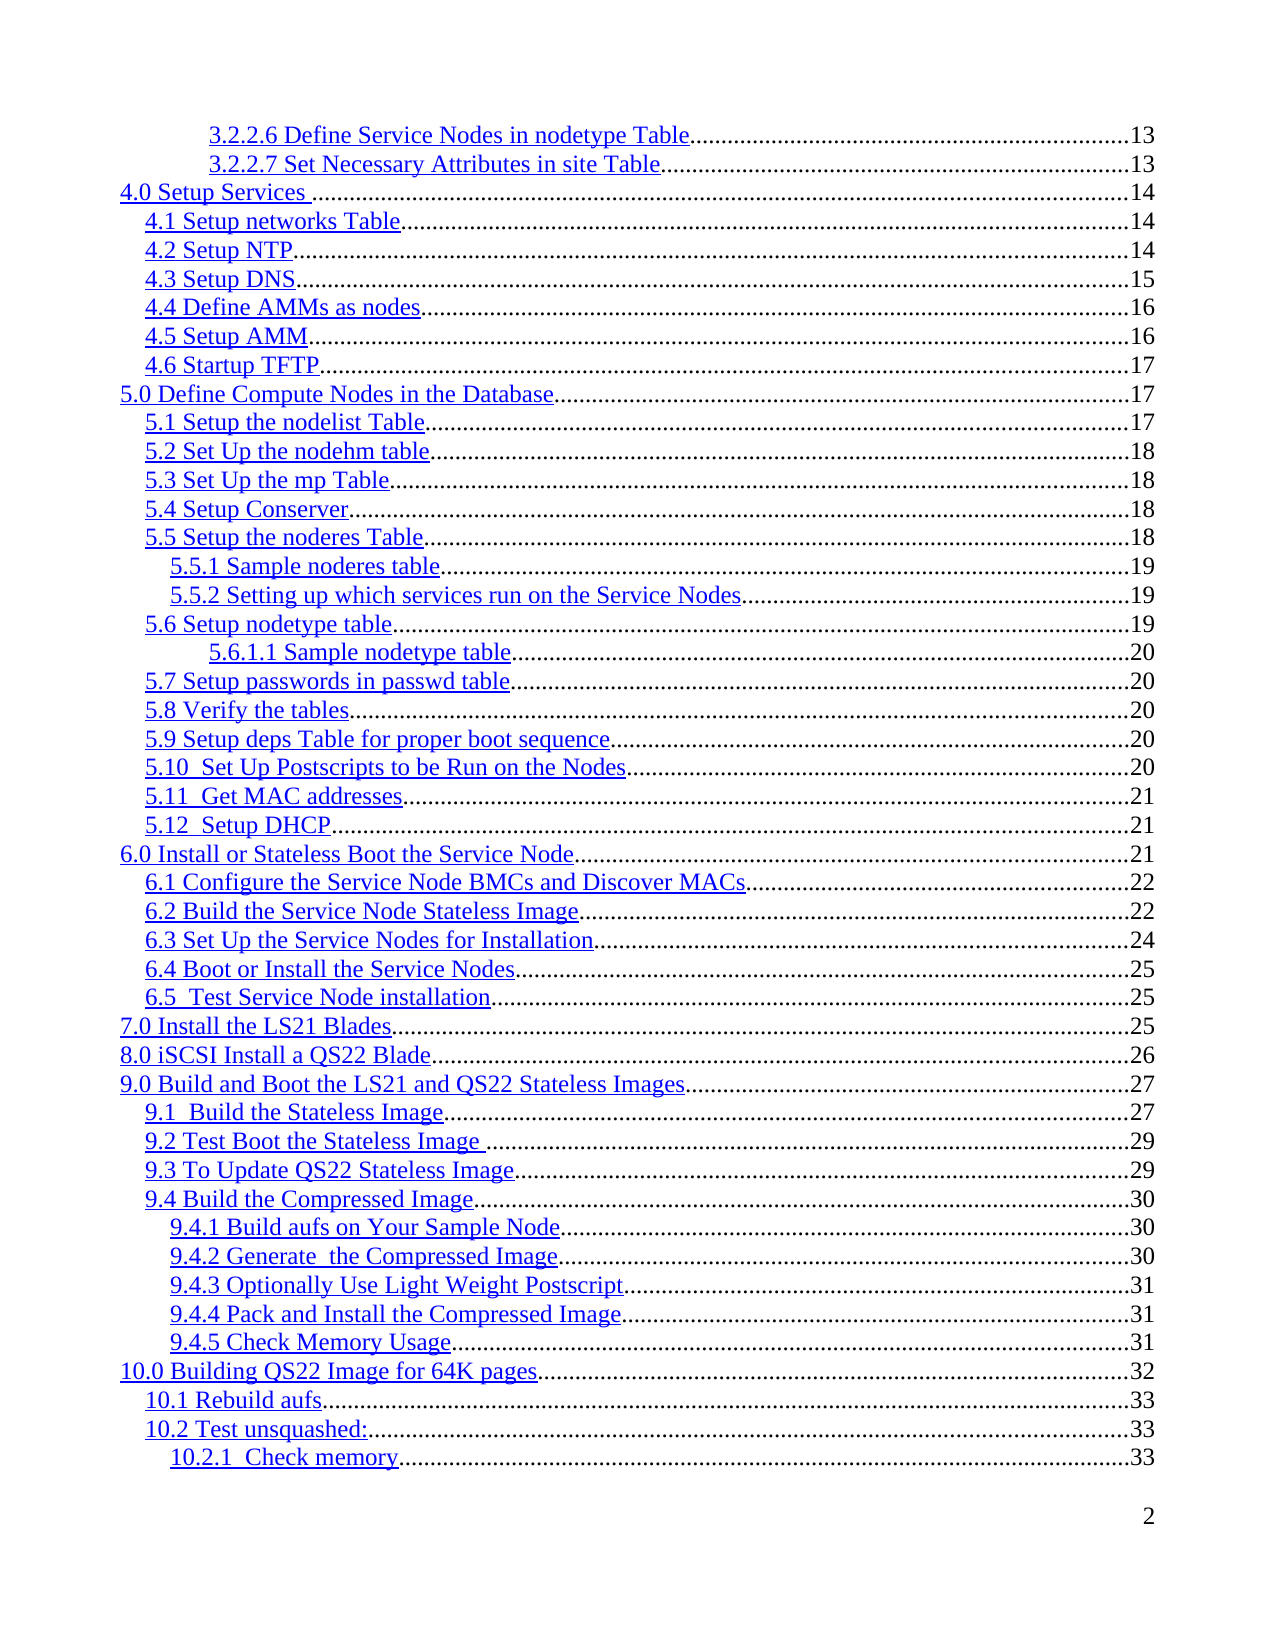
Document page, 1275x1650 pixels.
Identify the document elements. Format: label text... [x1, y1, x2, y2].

text 5.5.2 Setting up which services run on the Service Nodes 19 [170, 580, 1155, 609]
text 10.0 Building QS22 Image for 64K pages 32 [120, 1356, 1155, 1385]
text 9.4.3 Optionally Use Light Weight Postscript 31 [170, 1270, 1155, 1299]
text 5.1 Setup the nodelist Table 17 [145, 407, 1155, 436]
text 9.3 To Update QS22 Stateless Image 29 [145, 1155, 1155, 1184]
text 6.1 Configure the Service Node BMCs and Discover MACs 22 [145, 867, 1155, 896]
text 9.2 Test Boot the Stateless Image 29 [145, 1126, 1155, 1155]
text 6.4 Boot or Install the Service Nodes 25 [145, 954, 1155, 982]
text 4.4 Define AMMs as nodes 16 [145, 292, 1155, 321]
text 5.6.1.1 Sample nodetype table 20 [208, 637, 1155, 666]
text 5.7 Setup passwords in passwd table 20 [145, 666, 1155, 695]
text 4.2 Setup NTP 14 [145, 235, 1155, 264]
text 5.0 Define Compute Nodes in the Database 17 [120, 379, 1155, 407]
text 7.0 Install the LS21 Blades 25 [120, 1011, 1155, 1040]
text 9.4.5 Check Memory Usage 31 [170, 1327, 1155, 1356]
text 5.3 Set Up the mp Table 18 [145, 465, 1155, 494]
text 9.4 Build the Compressed Image 30 [145, 1184, 1155, 1212]
text 5.11 Get MAC addresses 21 [145, 781, 1155, 810]
text 9.4.2 Generate the Compressed Image 30 [170, 1241, 1155, 1270]
text 9.1 Build the Stateless Image 27 [145, 1097, 1155, 1126]
text 5.5 Setup the noderes Table 18 [145, 522, 1155, 551]
text 3.2.2.6 Define Service Nodes in nodetype Table 13 [208, 120, 1155, 149]
text 6.5 Test Service Node installation 25 [145, 982, 1155, 1011]
text 9.0 Build and Boot the LS21 and QS22 Stateless Images 27 [120, 1069, 1155, 1097]
text 5.2 Set Up the nodehm table 18 [145, 436, 1155, 465]
text 10.2.1 Check memory 33 [170, 1442, 1155, 1471]
text 10.1 Rebuild aufs 33 [145, 1385, 1155, 1414]
text 6.2 Build the Service Node Stateless Image 22 [145, 896, 1155, 925]
text 4.3 Setup DNS 15 [145, 264, 1155, 292]
text 8.0 iSCSI Install a QS22 Blade 26 [120, 1040, 1155, 1069]
text 4.6 Startup TFTP 17 [145, 350, 1155, 379]
text 5.5.1 Sample noderes table 19 [170, 551, 1155, 580]
text 4.0 Setup Services 14 [120, 177, 1155, 206]
text 5.6 Setup nodetype table 19 [145, 609, 1155, 637]
text 5.9 Setup deps Table for proper boot sequence 20 [145, 724, 1155, 752]
text 3.2.2.7 Set Necessary Attributes in site Table 13 [208, 149, 1155, 177]
text 5.10 Set Up Postscripts to be Run on the Nodes 20 [145, 752, 1155, 781]
text 10.2 Test unsquashed: 33 [145, 1414, 1155, 1442]
text 6.3 Set Up the Service Nodes for Installation 24 [145, 925, 1155, 954]
text 5.4 Setup Conserver 18 [145, 494, 1155, 522]
text 5.8 Verify the tables 20 [145, 695, 1155, 724]
text 4.1 Setup networks Table 14 [145, 206, 1155, 235]
text 5.12 Setup DHCP 21 [145, 810, 1155, 839]
text 6.0 Install or Stateless Boot the Service Node 21 [120, 839, 1155, 867]
text 9.4.4 Pack and Install the Compressed Image 31 [170, 1299, 1155, 1327]
text 9.4.1 Build aufs on Your Sample Node 30 [170, 1212, 1155, 1241]
text 4.5 Setup AMM 16 [145, 321, 1155, 350]
